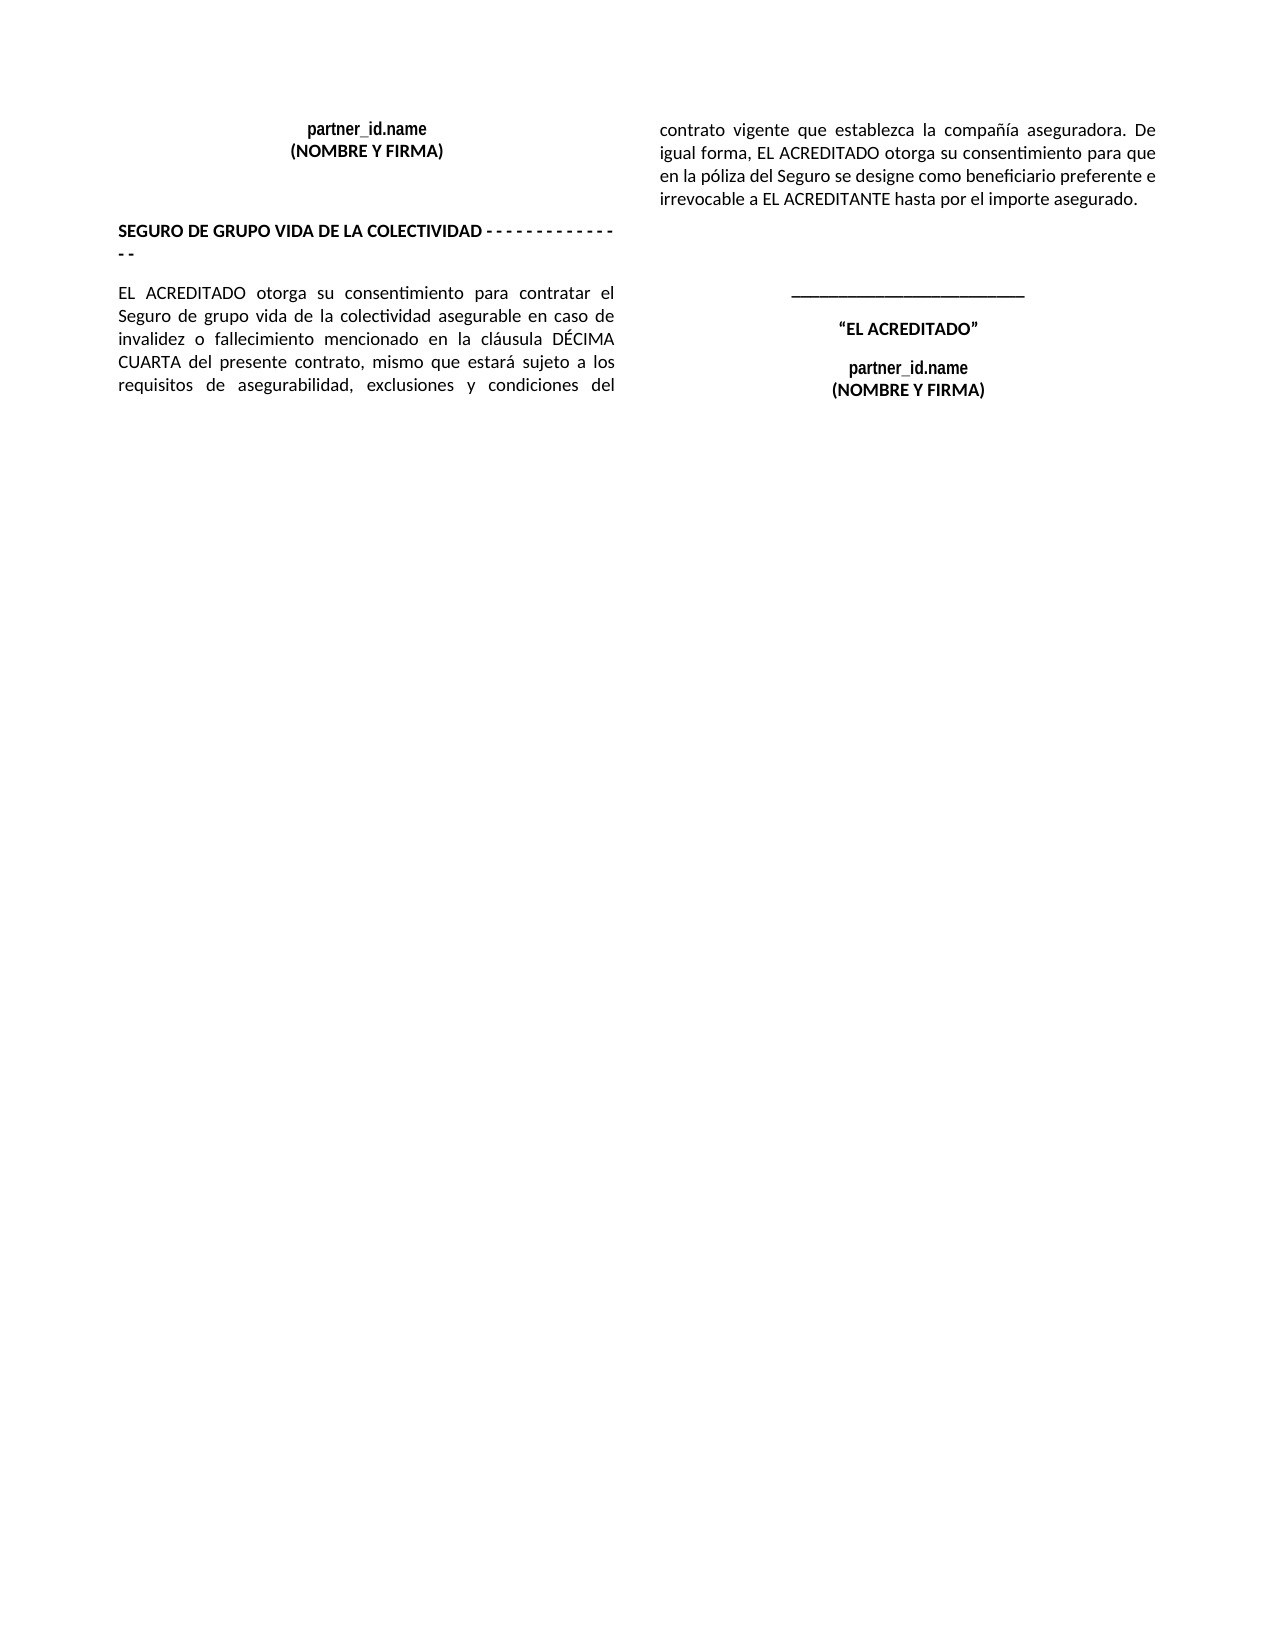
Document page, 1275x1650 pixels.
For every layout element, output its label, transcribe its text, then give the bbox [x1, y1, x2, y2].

text EL ACREDITADO otorga su consentimiento para contratar el Seguro de grupo vida de la colectividad asegurable en caso de invalidez o fallecimiento mencionado en la cláusula DÉCIMA CUARTA del presente contrato, mismo que estará sujeto a los requisitos de asegurabilidad, exclusiones y condiciones del [118, 281, 615, 396]
text partner_id.name [118, 118, 615, 140]
text “EL ACREDITADO” [659, 317, 1157, 340]
text (NOMBRE Y FIRMA) [118, 140, 615, 163]
text SEGURO DE GRUPO VIDA DE LA COLECTIVIDAD - - - - - - - - - - - - - - - [118, 219, 615, 265]
text contrato vigente que establezca la compañía aseguradora. De igual forma, EL ACREDITADO otorga su consentimiento para que en la póliza del Seguro se designe como beneficiario preferente e irrevocable a EL ACREDITANTE hasta por el importe asegurado. [659, 118, 1157, 210]
text _________________________ [659, 277, 1157, 300]
text partner_id.name [659, 357, 1157, 378]
text (NOMBRE Y FIRMA) [659, 378, 1157, 401]
